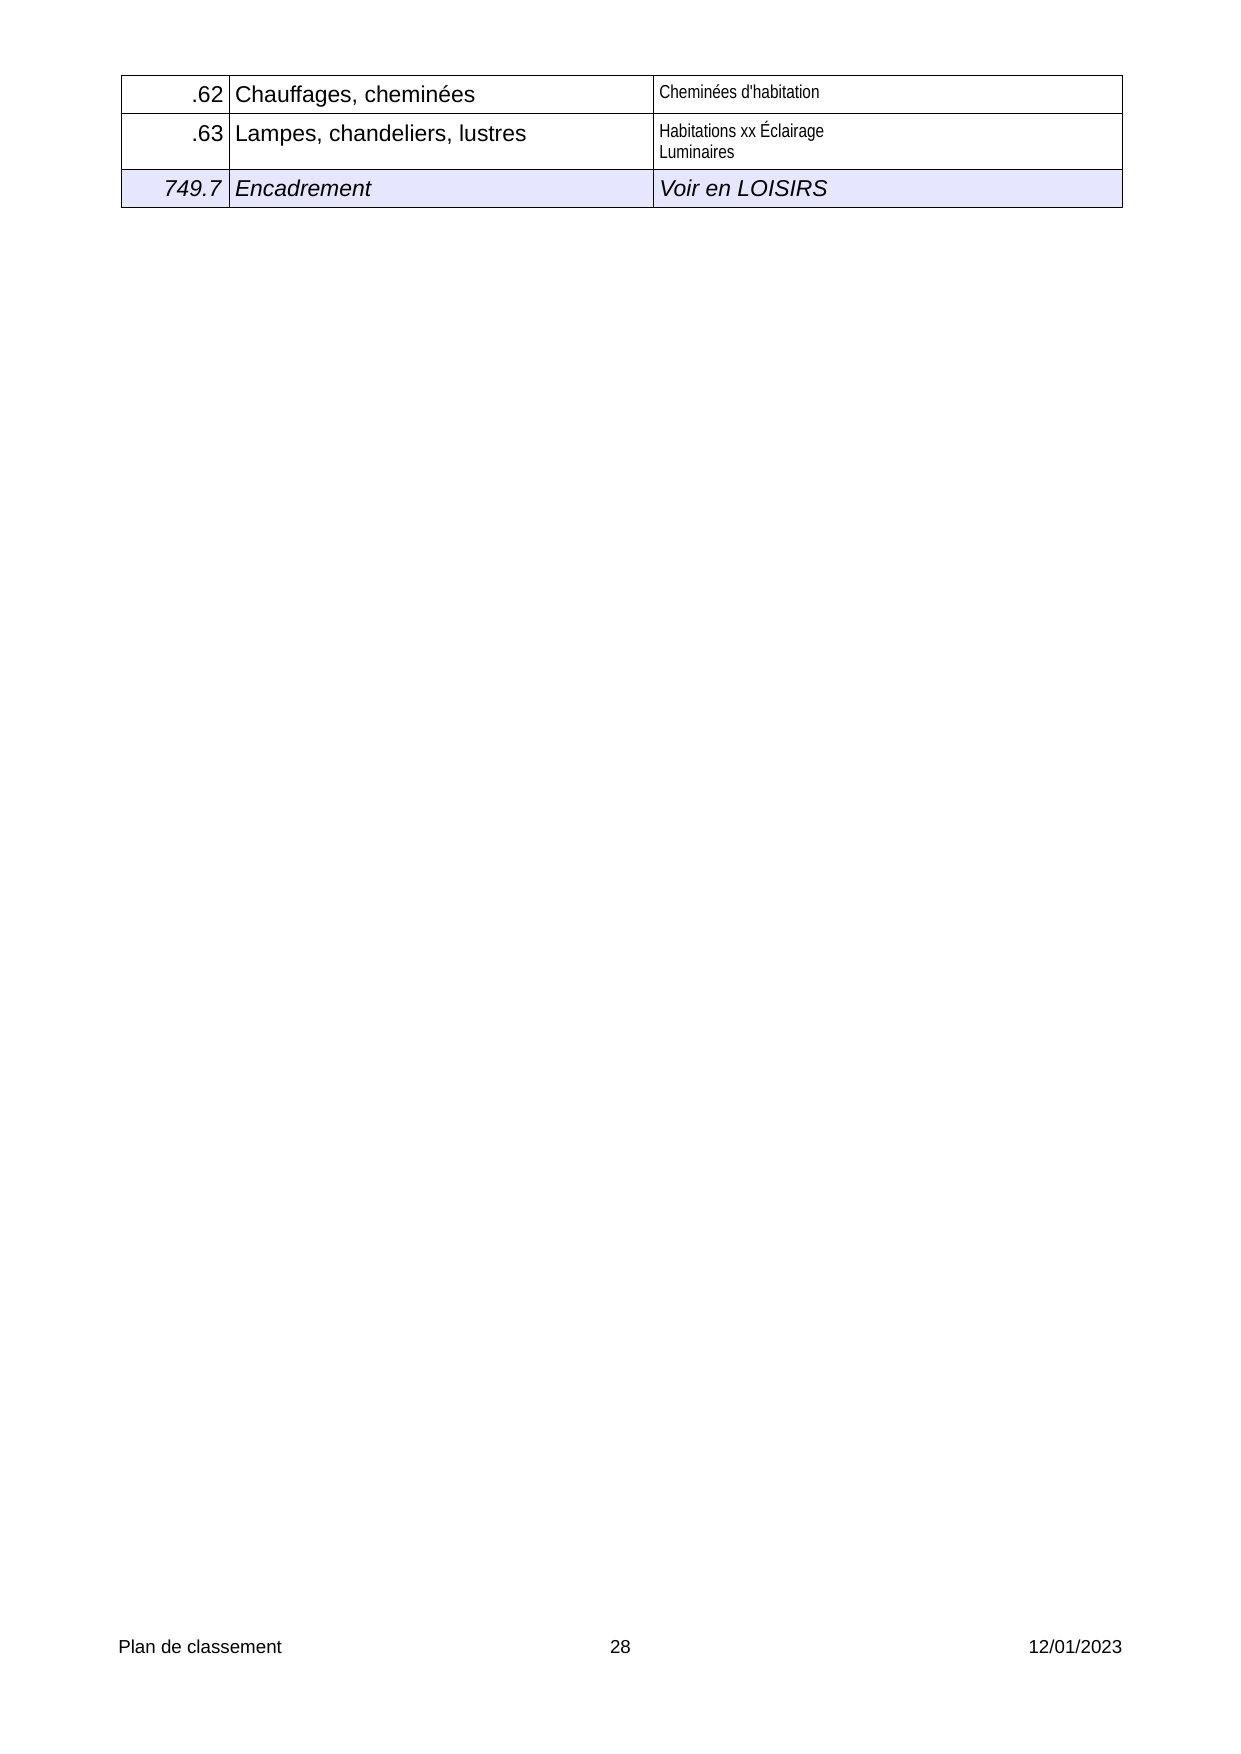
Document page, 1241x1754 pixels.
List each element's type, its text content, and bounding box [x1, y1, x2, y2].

table_cell Chauffages, cheminées [230, 76, 653, 113]
table_cell Lampes, chandeliers, lustres [230, 114, 653, 168]
table_cell Cheminées d'habitation [654, 76, 1122, 113]
table_cell .62 [122, 76, 229, 113]
table_cell .63 [122, 114, 229, 168]
table_cell Habitations xx Éclairage Luminaires [654, 114, 1122, 168]
table_cell Voir en LOISIRS [654, 170, 1122, 207]
table_cell Encadrement [230, 170, 653, 207]
table_cell 749.7 [122, 170, 229, 207]
